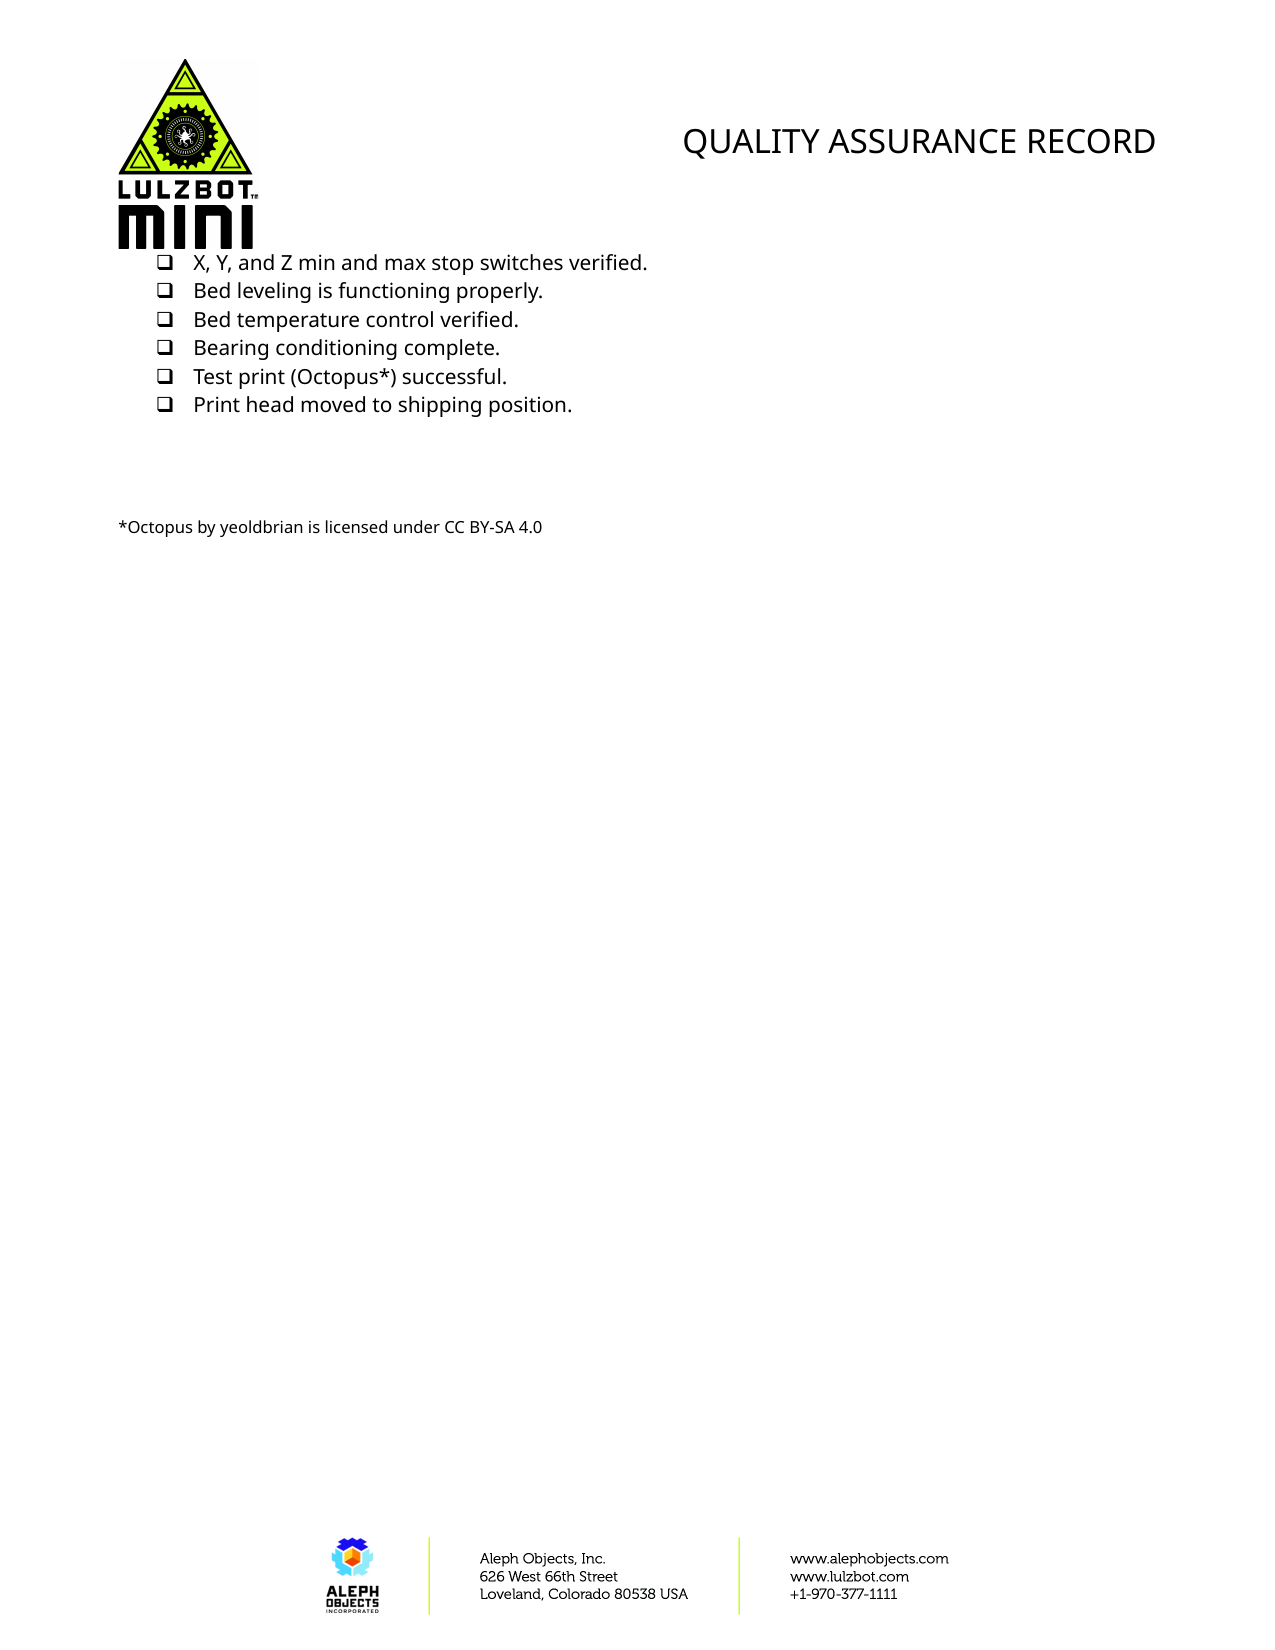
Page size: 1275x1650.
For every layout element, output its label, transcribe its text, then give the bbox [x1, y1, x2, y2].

list Bed leveling is functioning properly. [156, 277, 1176, 305]
picture [0, 1500, 1275, 1650]
list X, Y, and Z min and max stop switches verified. [156, 193, 1157, 277]
picture [118, 59, 259, 249]
list Bed temperature control verified. [156, 305, 1157, 333]
list Print head moved to shipping position. [156, 390, 1157, 419]
list Bearing conditioning complete. [156, 333, 1176, 362]
text *Octopus by yeoldbrian is licensed under CC BY-SA 4.0 [118, 515, 1157, 538]
list Test print (Octopus*) successful. [156, 362, 1176, 390]
